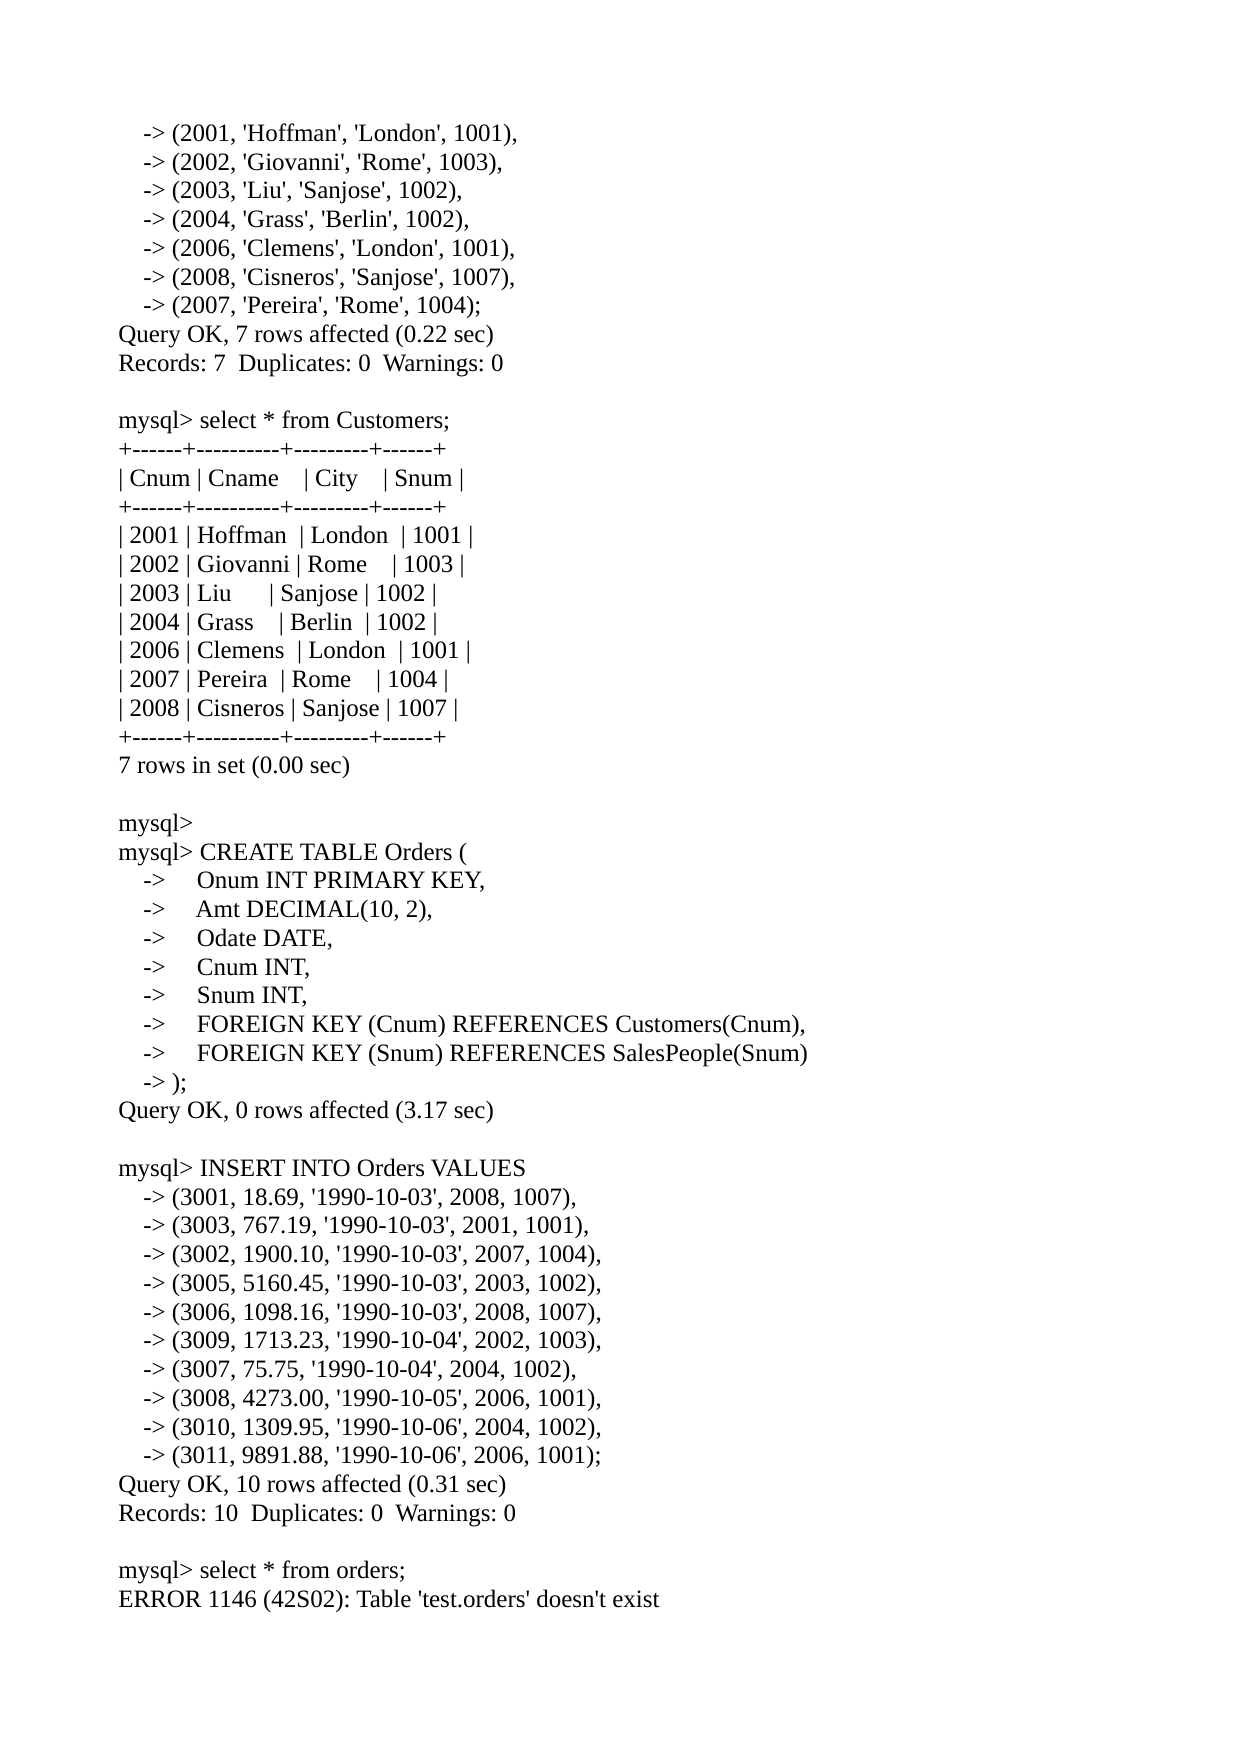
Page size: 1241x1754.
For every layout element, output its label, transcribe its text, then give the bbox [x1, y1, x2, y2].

text -> (2001, 'Hoffman', 'London', 1001), [118, 118, 1122, 147]
text -> (3008, 4273.00, '1990-10-05', 2006, 1001), [118, 1383, 1122, 1412]
text Query OK, 0 rows affected (3.17 sec) [118, 1096, 1122, 1124]
text ERROR 1146 (42S02): Table 'test.orders' doesn't exist [118, 1584, 1122, 1613]
text -> FOREIGN KEY (Cnum) REFERENCES Customers(Cnum), [118, 1009, 1122, 1038]
text 7 rows in set (0.00 sec) [118, 751, 1122, 779]
text | 2007 | Pereira | Rome | 1004 | [118, 664, 1122, 693]
text -> (3002, 1900.10, '1990-10-03', 2007, 1004), [118, 1239, 1122, 1268]
text -> (3010, 1309.95, '1990-10-06', 2004, 1002), [118, 1412, 1122, 1441]
text -> Snum INT, [118, 981, 1122, 1009]
text | 2002 | Giovanni | Rome | 1003 | [118, 549, 1122, 578]
text -> (2002, 'Giovanni', 'Rome', 1003), [118, 147, 1122, 176]
text mysql> select * from orders; [118, 1556, 1122, 1584]
text -> (3005, 5160.45, '1990-10-03', 2003, 1002), [118, 1268, 1122, 1297]
text -> (3003, 767.19, '1990-10-03', 2001, 1001), [118, 1211, 1122, 1239]
text -> FOREIGN KEY (Snum) REFERENCES SalesPeople(Snum) [118, 1038, 1122, 1067]
text -> Odate DATE, [118, 923, 1122, 952]
text -> (2003, 'Liu', 'Sanjose', 1002), [118, 176, 1122, 204]
text | 2001 | Hoffman | London | 1001 | [118, 521, 1122, 549]
text Records: 7 Duplicates: 0 Warnings: 0 [118, 348, 1122, 377]
text | 2004 | Grass | Berlin | 1002 | [118, 607, 1122, 636]
text -> (2004, 'Grass', 'Berlin', 1002), [118, 204, 1122, 233]
text | 2008 | Cisneros | Sanjose | 1007 | [118, 693, 1122, 722]
text -> Cnum INT, [118, 952, 1122, 981]
text mysql> CREATE TABLE Orders ( [118, 837, 1122, 866]
text -> (3009, 1713.23, '1990-10-04', 2002, 1003), [118, 1326, 1122, 1354]
text | 2006 | Clemens | London | 1001 | [118, 636, 1122, 664]
text Records: 10 Duplicates: 0 Warnings: 0 [118, 1498, 1122, 1527]
text | 2003 | Liu | Sanjose | 1002 | [118, 578, 1122, 607]
text -> (3006, 1098.16, '1990-10-03', 2008, 1007), [118, 1297, 1122, 1326]
text -> ); [118, 1067, 1122, 1096]
text -> (2008, 'Cisneros', 'Sanjose', 1007), [118, 262, 1122, 291]
text +------+----------+---------+------+ [118, 434, 1122, 463]
text -> (2006, 'Clemens', 'London', 1001), [118, 233, 1122, 262]
text -> (3001, 18.69, '1990-10-03', 2008, 1007), [118, 1182, 1122, 1211]
text -> Amt DECIMAL(10, 2), [118, 894, 1122, 923]
text | Cnum | Cname | City | Snum | [118, 463, 1122, 492]
text -> (3007, 75.75, '1990-10-04', 2004, 1002), [118, 1354, 1122, 1383]
text Query OK, 7 rows affected (0.22 sec) [118, 319, 1122, 348]
text mysql> [118, 808, 1122, 837]
text -> (3011, 9891.88, '1990-10-06', 2006, 1001); [118, 1441, 1122, 1469]
text -> Onum INT PRIMARY KEY, [118, 866, 1122, 894]
text +------+----------+---------+------+ [118, 492, 1122, 521]
text mysql> INSERT INTO Orders VALUES [118, 1153, 1122, 1182]
text -> (2007, 'Pereira', 'Rome', 1004); [118, 291, 1122, 319]
text Query OK, 10 rows affected (0.31 sec) [118, 1469, 1122, 1498]
text +------+----------+---------+------+ [118, 722, 1122, 751]
text mysql> select * from Customers; [118, 406, 1122, 434]
